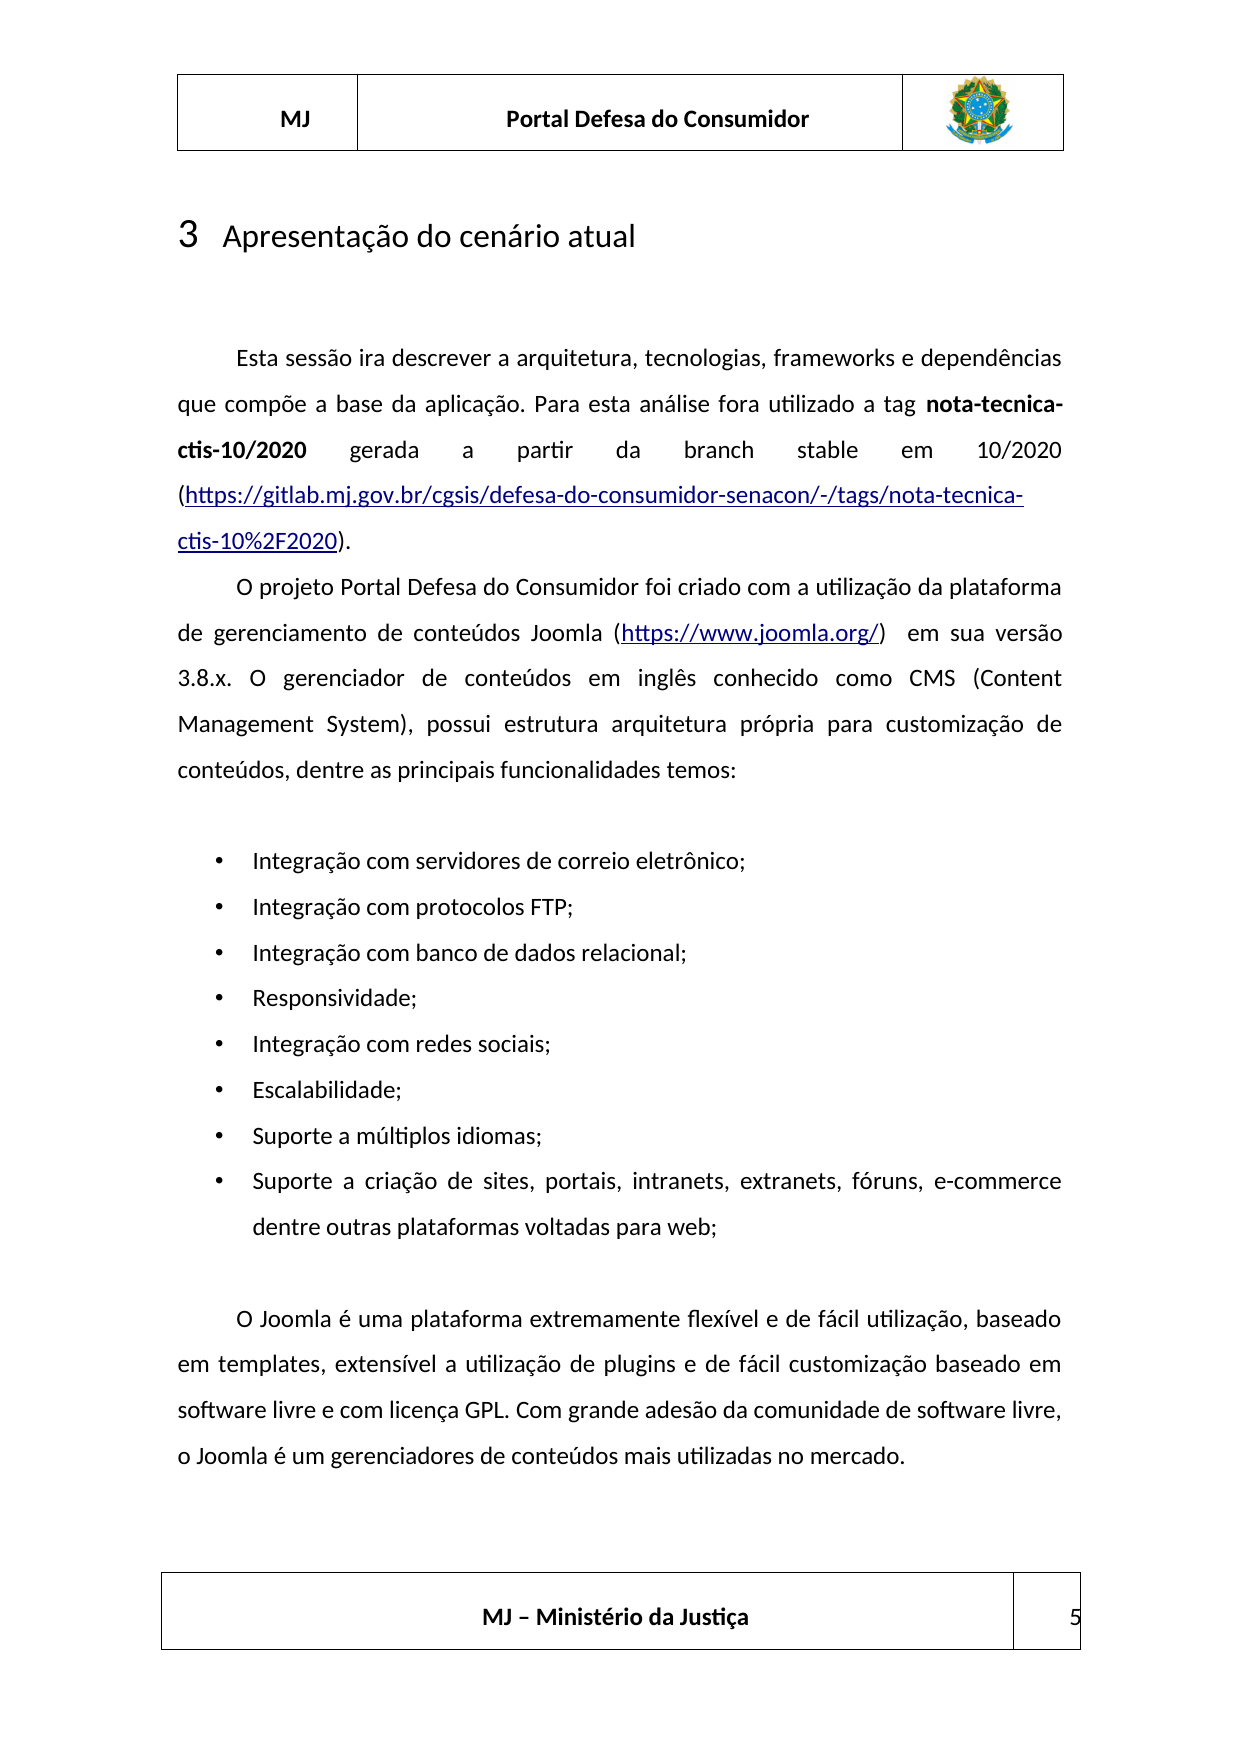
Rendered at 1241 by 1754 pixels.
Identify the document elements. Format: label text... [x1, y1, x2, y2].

list Integração com protocolos FTP; [215, 891, 1063, 922]
list Suporte a múltiplos idiomas; [215, 1120, 1063, 1150]
text Esta sessão ira descrever a arquitetura, tecnologias, frameworks e dependências que compõe a base da aplicação. Para esta análise fora utilizado a tag nota-tecnica-ctis-10/2020 gerada a partir da branch stable em 10/2020 (https://gitlab.mj.gov.br/cgsis/defesa-do-consumidor-senacon/-/tags/nota-tecnica-ctis-10%2F2020). [177, 342, 1063, 556]
list Suporte a criação de sites, portais, intranets, extranets, fóruns, e-commerce dentre outras plataformas voltadas para web; [215, 1166, 1063, 1242]
subtitle Apresentação do cenário atual [177, 207, 1063, 257]
text O Joomla é uma plataforma extremamente flexível e de fácil utilização, baseado em templates, extensível a utilização de plugins e de fácil customização baseado em software livre e com licença GPL. Com grande adesão da comunidade de software livre, o Joomla é um gerenciadores de conteúdos mais utilizadas no mercado. [177, 1303, 1063, 1470]
picture [944, 75, 1020, 149]
list Responsividade; [215, 983, 1063, 1013]
list Integração com banco de dados relacional; [215, 937, 1063, 967]
text O projeto Portal Defesa do Consumidor foi criado com a utilização da plataforma de gerenciamento de conteúdos Joomla (https://www.joomla.org/) em sua versão 3.8.x. O gerenciador de conteúdos em inglês conhecido como CMS (Content Management System), possui estrutura arquitetura própria para customização de conteúdos, dentre as principais funcionalidades temos: [177, 571, 1063, 784]
list Integração com servidores de correio eletrônico; [215, 845, 1063, 876]
list Integração com redes sociais; [215, 1028, 1063, 1059]
list Escalabilidade; [215, 1074, 1063, 1104]
